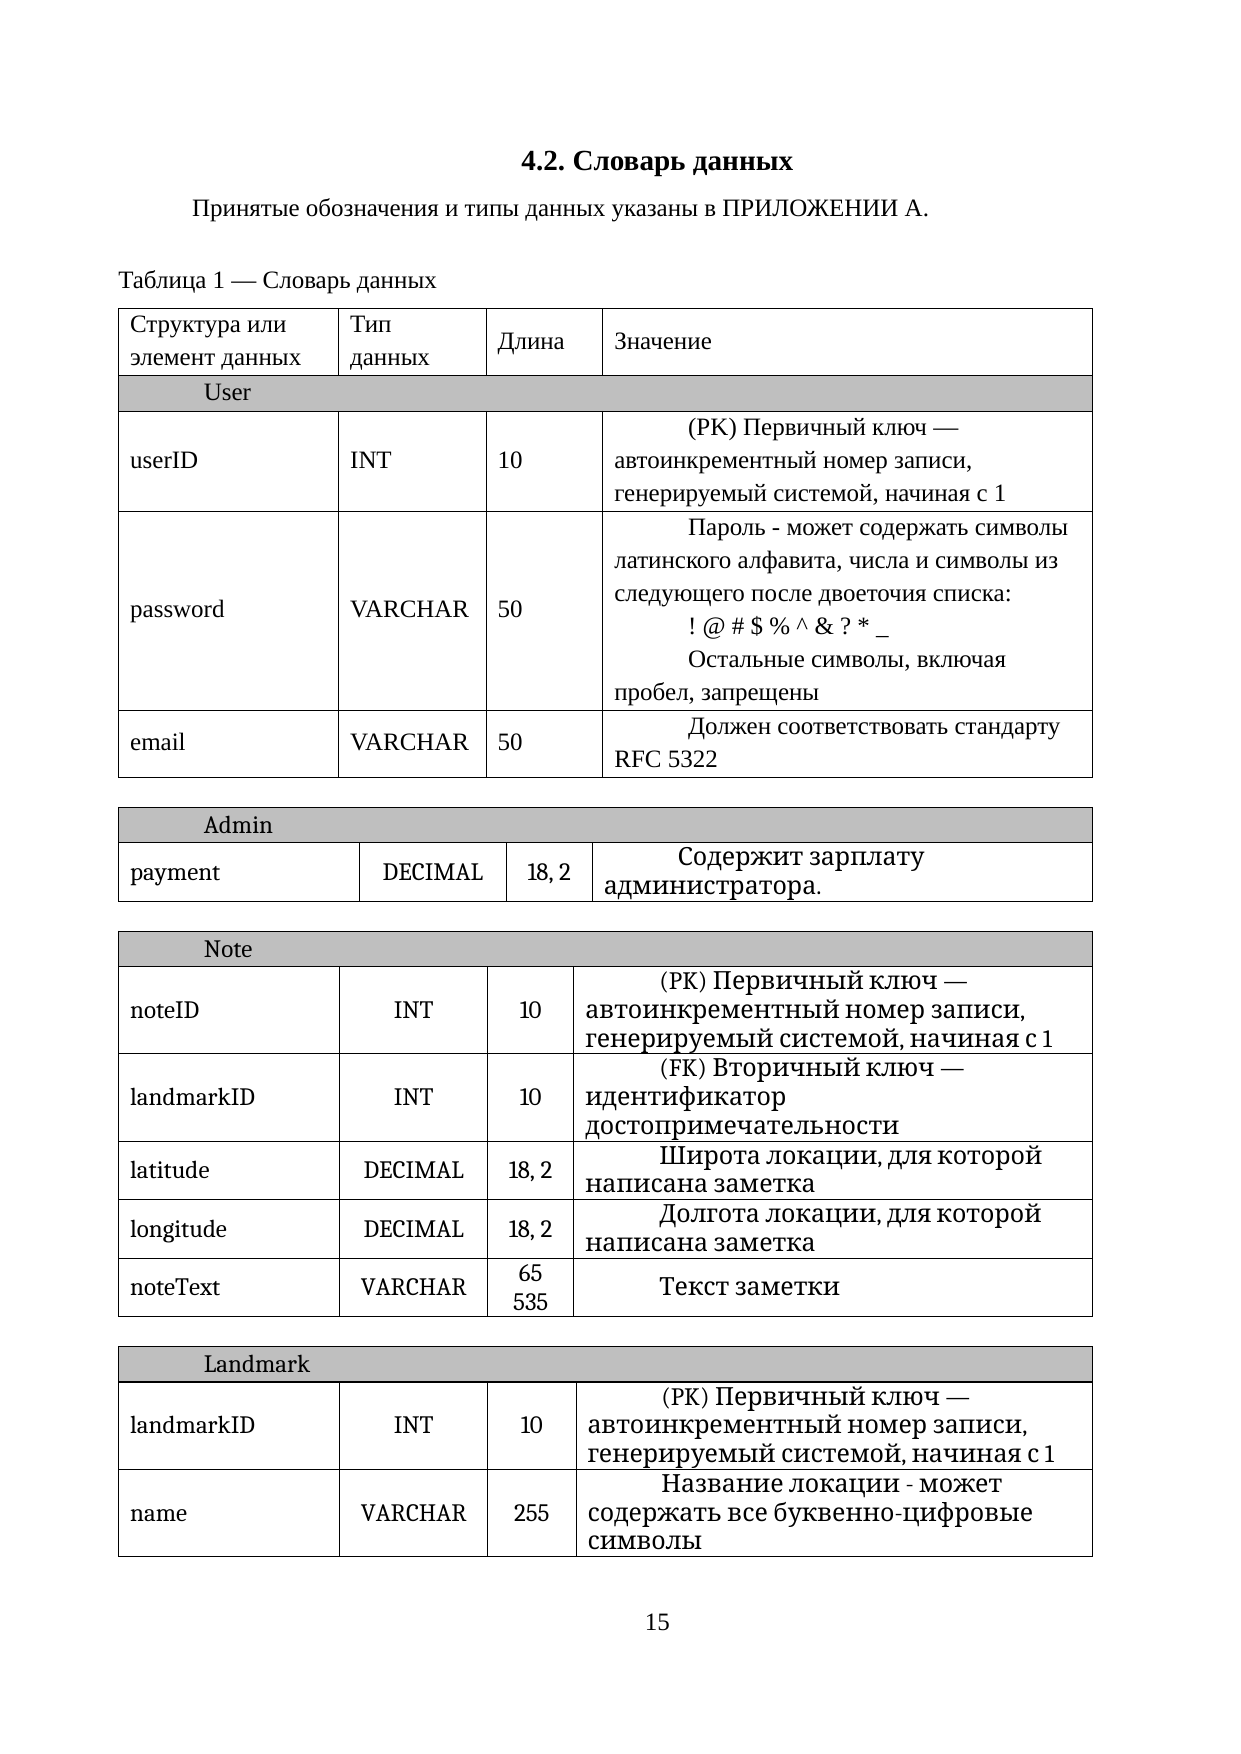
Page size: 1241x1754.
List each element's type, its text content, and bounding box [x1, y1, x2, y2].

table_cell INT [340, 1054, 487, 1141]
table_cell 18, 2 [507, 843, 592, 901]
table_cell userID [119, 412, 338, 511]
table_cell Текст заметки [574, 1259, 1092, 1316]
table_cell VARCHAR [339, 512, 486, 710]
table_header Landmark [119, 1347, 1092, 1381]
table_cell INT [340, 967, 487, 1053]
table_cell (PK) Первичный ключ — автоинкрементный номер записи, генерируемый системой, начиная с 1 [603, 412, 1092, 511]
table_header Значение [603, 309, 1092, 375]
table_cell (PK) Первичный ключ — автоинкрементный номер записи, генерируемый системой, начиная с 1 [577, 1383, 1092, 1469]
table_cell payment [119, 843, 359, 901]
table_cell longitude [119, 1200, 339, 1258]
table_cell latitude [119, 1142, 339, 1199]
table_cell VARCHAR [339, 711, 486, 777]
title 4.2. Словарь данных [118, 143, 1122, 176]
table_cell DECIMAL [340, 1142, 487, 1199]
table_header Admin [119, 808, 1092, 842]
table_cell landmarkID [119, 1383, 339, 1469]
table_cell 18, 2 [488, 1200, 573, 1258]
table_cell (PK) Первичный ключ — автоинкрементный номер записи, генерируемый системой, начиная с 1 [574, 967, 1092, 1053]
table_cell 255 [488, 1470, 576, 1556]
table_cell User [119, 376, 1092, 411]
table_cell 10 [488, 1383, 576, 1469]
table_cell Содержит зарплату администратора. [593, 843, 1092, 901]
table_cell Пароль - может содержать символы латинского алфавита, числа и символы из следующего после двоеточия списка: ! @ # $ % ^ & ? * _ Остальные символы, включая пробел, запрещены [603, 512, 1092, 710]
table_header Структура или элемент данных [119, 309, 338, 375]
table_cell VARCHAR [340, 1470, 487, 1556]
table_header Длина [487, 309, 602, 375]
table_cell name [119, 1470, 339, 1556]
table_cell 10 [488, 967, 573, 1053]
table_cell landmarkID [119, 1054, 339, 1141]
table_cell email [119, 711, 338, 777]
table_cell Должен соответствовать стандарту RFC 5322 [603, 711, 1092, 777]
table_cell 10 [488, 1054, 573, 1141]
table_cell noteID [119, 967, 339, 1053]
table_cell Название локации - может содержать все буквенно-цифровые символы [577, 1470, 1092, 1556]
table_cell password [119, 512, 338, 710]
table_cell Долгота локации, для которой написана заметка [574, 1200, 1092, 1258]
table_cell 65 535 [488, 1259, 573, 1316]
table_cell DECIMAL [340, 1200, 487, 1258]
table_cell noteText [119, 1259, 339, 1316]
table_cell (FK) Вторичный ключ — идентификатор достопримечательности [574, 1054, 1092, 1141]
text Принятые обозначения и типы данных указаны в ПРИЛОЖЕНИИ А. [118, 193, 1122, 222]
table_cell 18, 2 [488, 1142, 573, 1199]
text Таблица 1 — Словарь данных [118, 265, 1122, 294]
table_cell DECIMAL [360, 843, 506, 901]
table_cell INT [340, 1383, 487, 1469]
table_header Note [119, 932, 1092, 966]
table_cell VARCHAR [340, 1259, 487, 1316]
table_cell INT [339, 412, 486, 511]
table_cell 10 [487, 412, 602, 511]
table_cell 50 [487, 711, 602, 777]
table_header Тип данных [339, 309, 486, 375]
table_cell Широта локации, для которой написана заметка [574, 1142, 1092, 1199]
table_cell 50 [487, 512, 602, 710]
